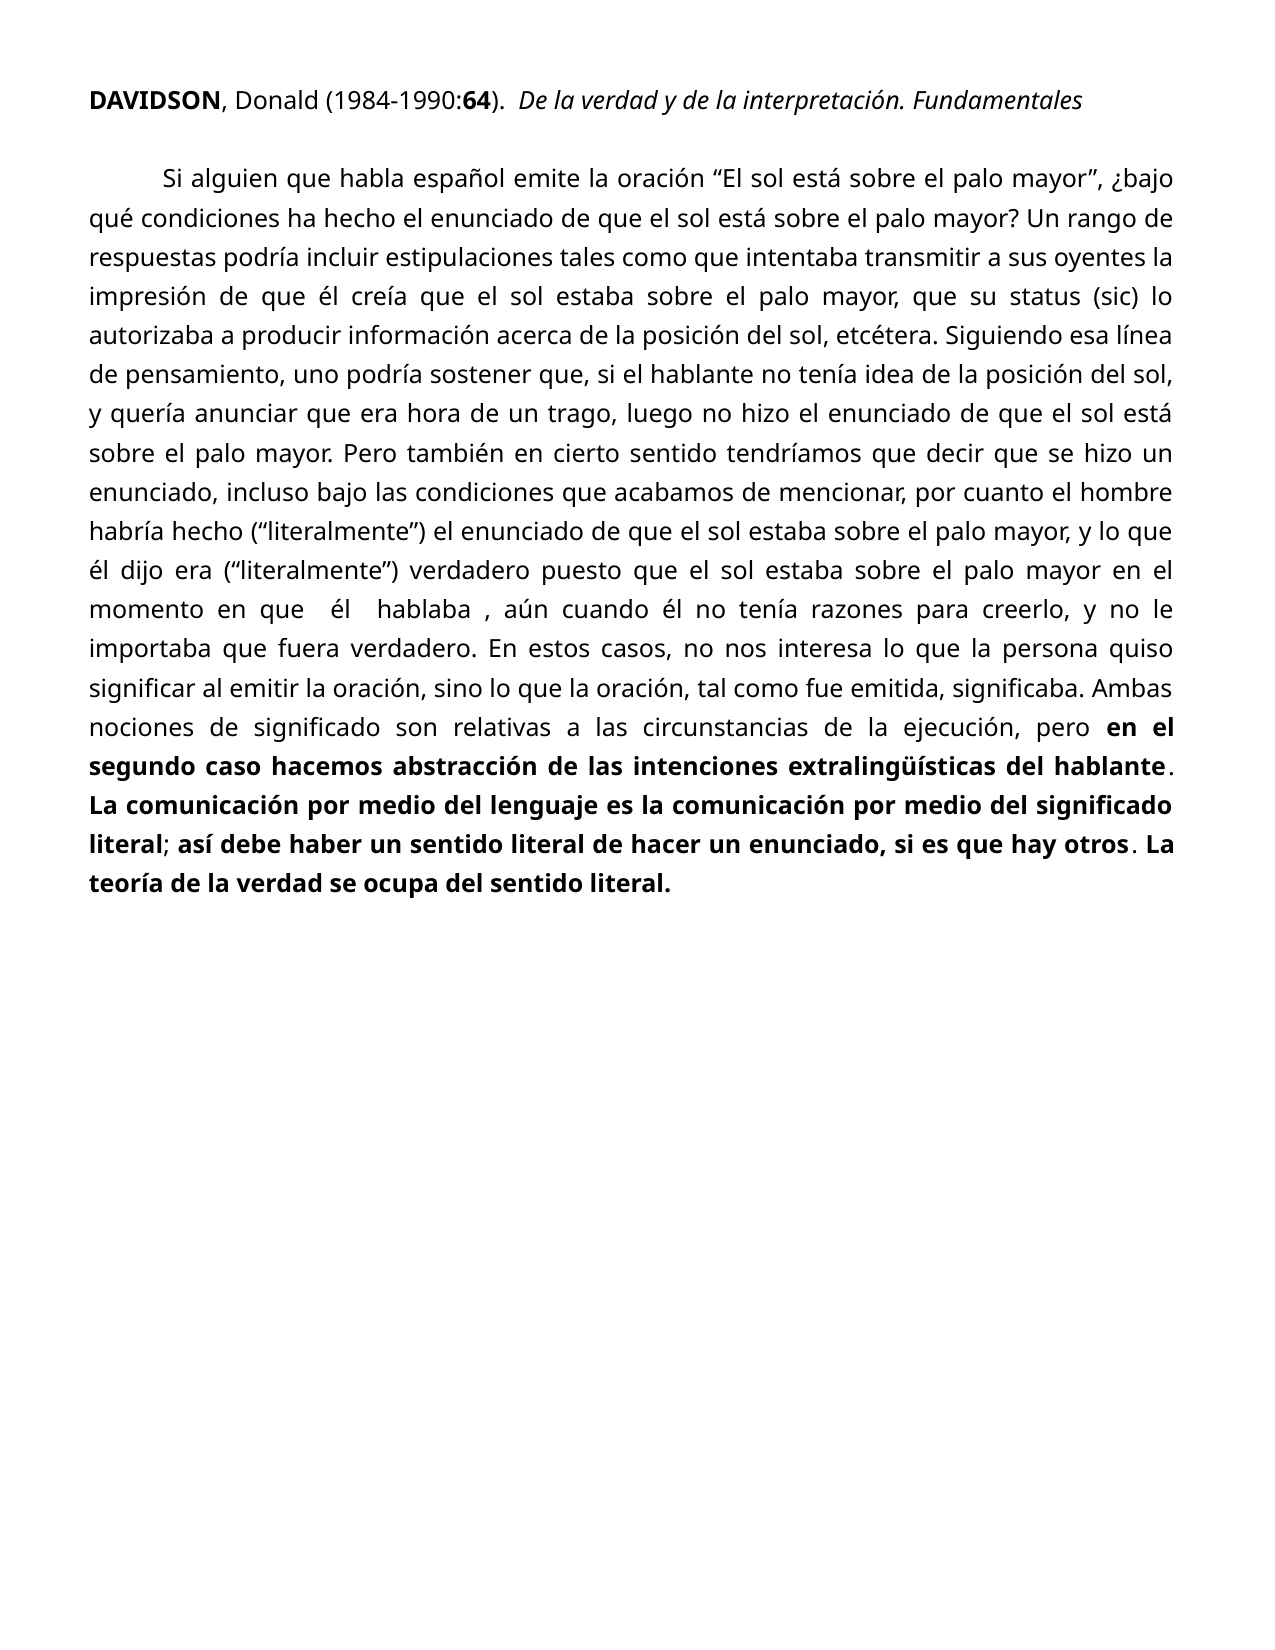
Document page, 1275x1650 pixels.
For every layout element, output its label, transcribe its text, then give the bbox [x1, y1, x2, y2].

text DAVIDSON, Donald (1984-1990:64). De la verdad y de la interpretación. Fundamentales [88, 83, 1174, 117]
text Si alguien que habla español emite la oración “El sol está sobre el palo mayor”, ¿bajo qué condiciones ha hecho el enunciado de que el sol está sobre el palo mayor? Un rango de respuestas podría incluir estipulaciones tales como que intentaba transmitir a sus oyentes la impresión de que él creía que el sol estaba sobre el palo mayor, que su status (sic) lo autorizaba a producir información acerca de la posición del sol, etcétera. Siguiendo esa línea de pensamiento, uno podría sostener que, si el hablante no tenía idea de la posición del sol, y quería anunciar que era hora de un trago, luego no hizo el enunciado de que el sol está sobre el palo mayor. Pero también en cierto sentido tendríamos que decir que se hizo un enunciado, incluso bajo las condiciones que acabamos de mencionar, por cuanto el hombre habría hecho (“literalmente”) el enunciado de que el sol estaba sobre el palo mayor, y lo que él dijo era (“literalmente”) verdadero puesto que el sol estaba sobre el palo mayor en el momento en que él hablaba , aún cuando él no tenía razones para creerlo, y no le importaba que fuera verdadero. En estos casos, no nos interesa lo que la persona quiso significar al emitir la oración, sino lo que la oración, tal como fue emitida, significaba. Ambas nociones de significado son relativas a las circunstancias de la ejecución, pero en el segundo caso hacemos abstracción de las intenciones extralingüísticas del hablante. La comunicación por medio del lenguaje es la comunicación por medio del significado literal; así debe haber un sentido literal de hacer un enunciado, si es que hay otros. La teoría de la verdad se ocupa del sentido literal. [88, 161, 1174, 900]
